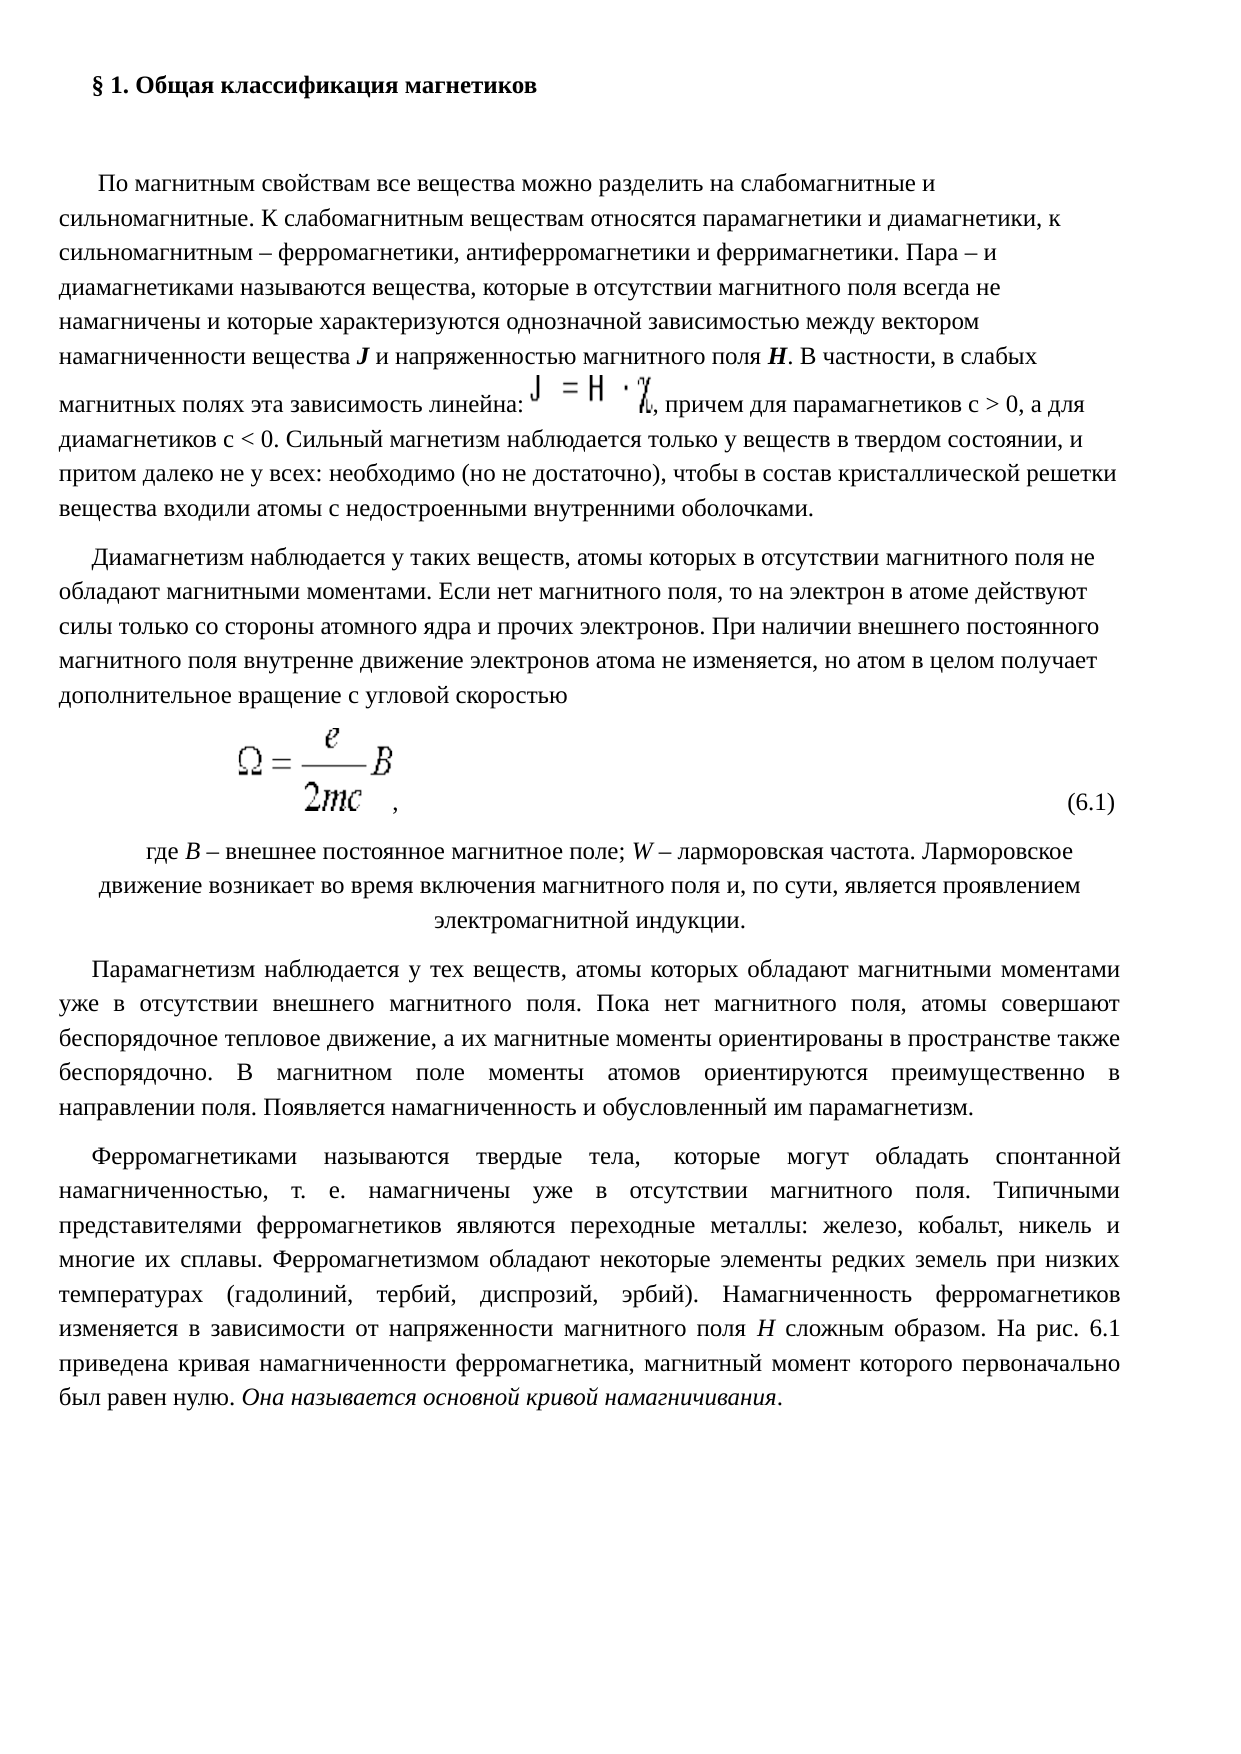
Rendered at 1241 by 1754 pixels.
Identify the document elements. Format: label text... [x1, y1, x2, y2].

picture [238, 728, 393, 811]
picture [530, 375, 653, 413]
text где В – внешнее постоянное магнитное поле; W – ларморовская частота. Ларморовское движение возникает во время включения магнитного поля и, по сути, является проявлением электромагнитной индукции. [59, 836, 1121, 934]
text Ферромагнетиками называются твердые тела, которые могут обладать спонтанной намагниченностью, т. е. намагничены уже в отсутствии магнитного поля. Типичными представителями ферромагнетиков являются переходные металлы: железо, кобальт, никель и многие их сплавы. Ферромагнетизмом обладают некоторые элементы редких земель при низких температурах (гадолиний, тербий, диспрозий, эрбий). Намагниченность ферромагнетиков изменяется в зависимости от напряженности магнитного поля H сложным образом. На рис. 6.1 приведена кривая намагниченности ферромагнетика, магнитный момент которого первоначально был равен нулю. Она называется основной кривой намагничивания. [59, 1141, 1121, 1411]
text По магнитным свойствам все вещества можно разделить на слабомагнитные и сильномагнитные. К слабомагнитным веществам относятся парамагнетики и диамагнетики, к сильномагнитным – ферромагнетики, антиферромагнетики и ферримагнетики. Пара – и диамагнетиками называются вещества, которые в отсутствии магнитного поля всегда не намагничены и которые характеризуются однозначной зависимостью между вектором намагниченности вещества J и напряженностью магнитного поля H. В частности, в слабых магнитных полях эта зависимость линейна: , причем для парамагнетиков c > 0, а для диамагнетиков c < 0. Сильный магнетизм наблюдается только у веществ в твердом состоянии, и притом далеко не у всех: необходимо (но не достаточно), чтобы в состав кристаллической решетки вещества входили атомы с недостроенными внутренними оболочками. [59, 168, 1121, 522]
text Парамагнетизм наблюдается у тех веществ, атомы которых обладают магнитными моментами уже в отсутствии внешнего магнитного поля. Пока нет магнитного поля, атомы совершают беспорядочное тепловое движение, а их магнитные моменты ориентированы в пространстве также беспорядочно. В магнитном поле моменты атомов ориентируются преимущественно в направлении поля. Появляется намагниченность и обусловленный им парамагнетизм. [59, 954, 1121, 1121]
text § 1. Общая классификация магнетиков [59, 70, 1121, 99]
text , (6.1) [59, 729, 1121, 816]
text Диамагнетизм наблюдается у таких веществ, атомы которых в отсутствии магнитного поля не обладают магнитными моментами. Если нет магнитного поля, то на электрон в атоме действуют силы только со стороны атомного ядра и прочих электронов. При наличии внешнего постоянного магнитного поля внутренне движение электронов атома не изменяется, но атом в целом получает дополнительное вращение с угловой скоростью [59, 542, 1121, 709]
